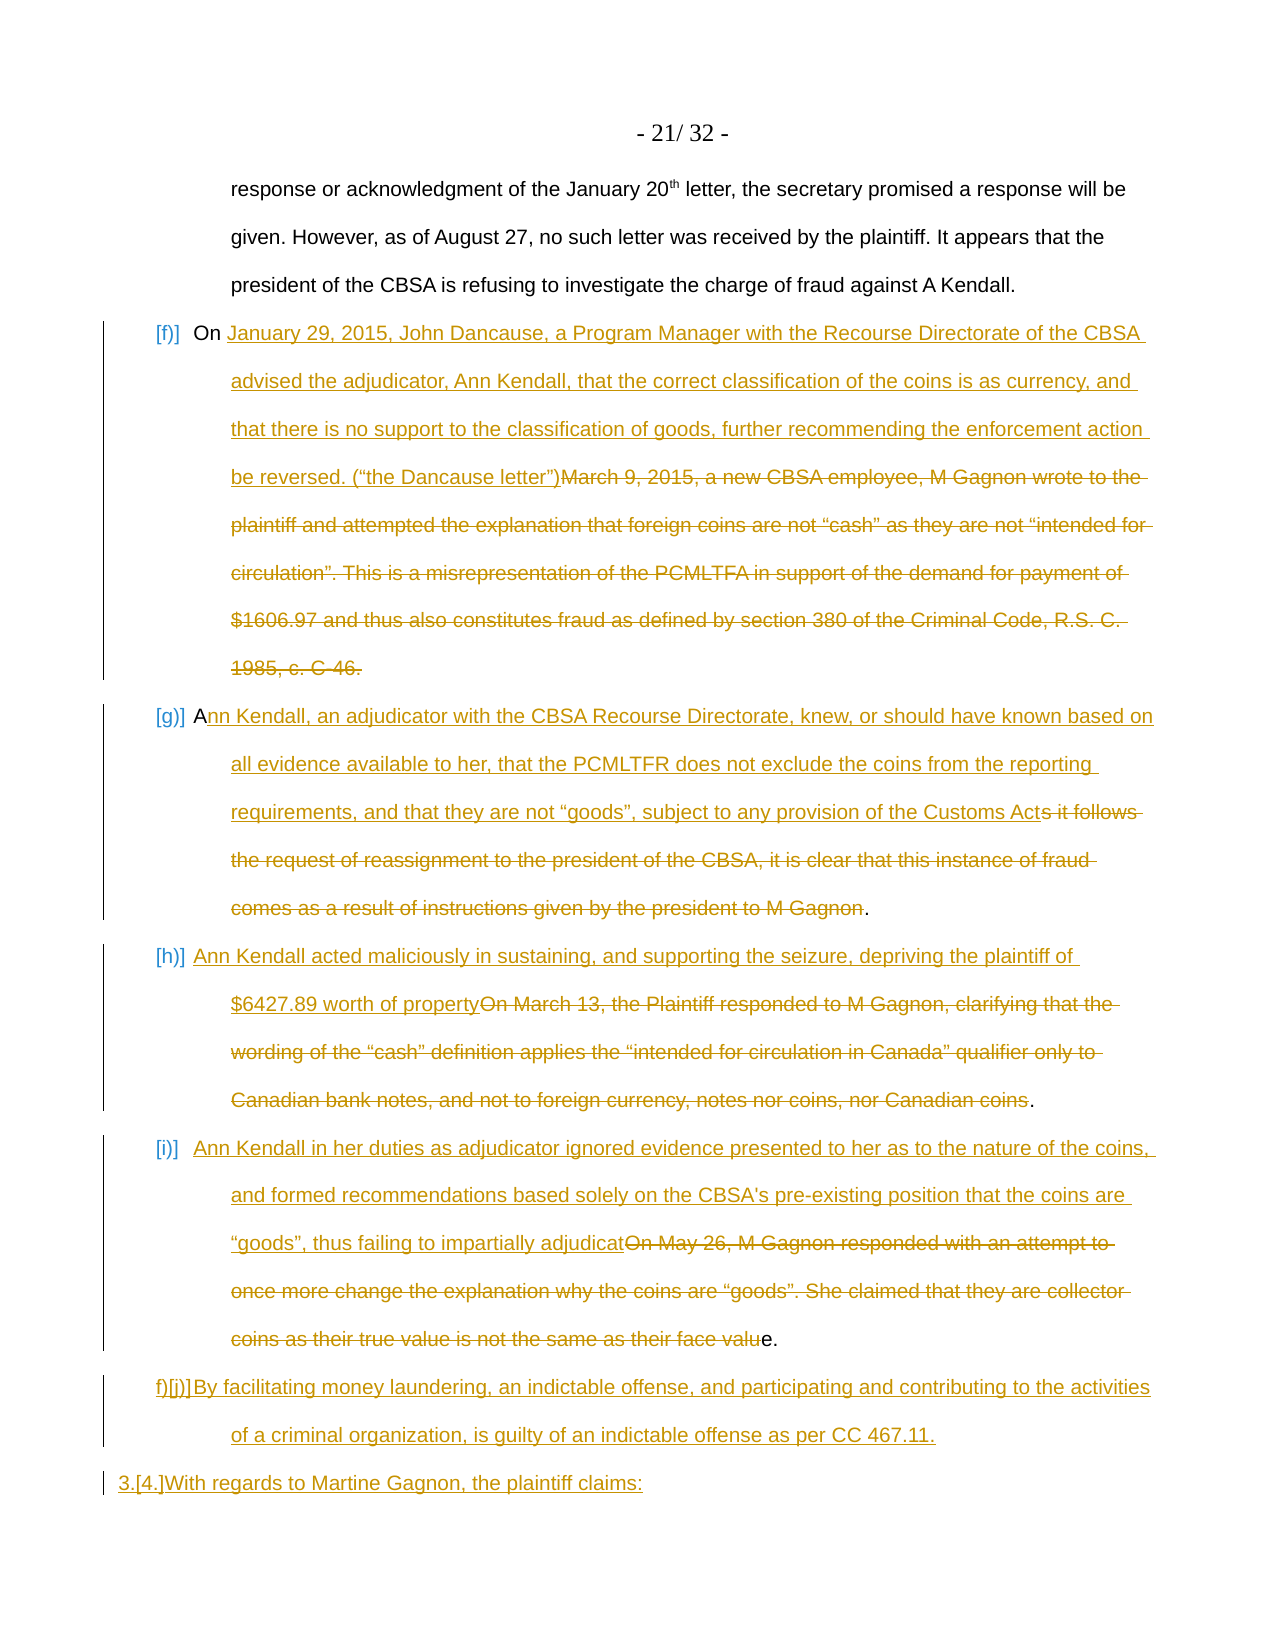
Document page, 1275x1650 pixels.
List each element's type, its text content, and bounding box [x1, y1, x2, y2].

subtitle Ann Kendall in her duties as adjudicator ignored evidence presented to her as to the nature of the coins, and formed recommendations based solely on the CBSA's pre-existing position that the coins are “goods”, thus failing to impartially adjudicate. [156, 1135, 1157, 1351]
subtitle With regards to Martine Gagnon, the plaintiff claims: [118, 1471, 1157, 1495]
subtitle By facilitating money laundering, an indictable offense, and participating and contributing to the activities of a criminal organization, is guilty of an indictable offense as per CC 467.11. [156, 1375, 1157, 1447]
subtitle On January 29, 2015, John Dancause, a Program Manager with the Recourse Directorate of the CBSA advised the adjudicator, Ann Kendall, that the correct classification of the coins is as currency, and that there is no support to the classification of goods, further recommending the enforcement action be reversed. (“the Dancause letter”) [156, 321, 1157, 680]
subtitle Ann Kendall, an adjudicator with the CBSA Recourse Directorate, knew, or should have known based on all evidence available to her, that the PCMLTFR does not exclude the coins from the reporting requirements, and that they are not “goods”, subject to any provision of the Customs Act. [156, 704, 1157, 920]
subtitle Ann Kendall acted maliciously in sustaining, and supporting the seizure, depriving the plaintiff of $6427.89 worth of property. [156, 944, 1157, 1111]
subtitle response or acknowledgment of the January 20th letter, the secretary promised a response will be given. However, as of August 27, no such letter was received by the plaintiff. It appears that the president of the CBSA is refusing to investigate the charge of fraud against A Kendall. [156, 177, 1157, 297]
